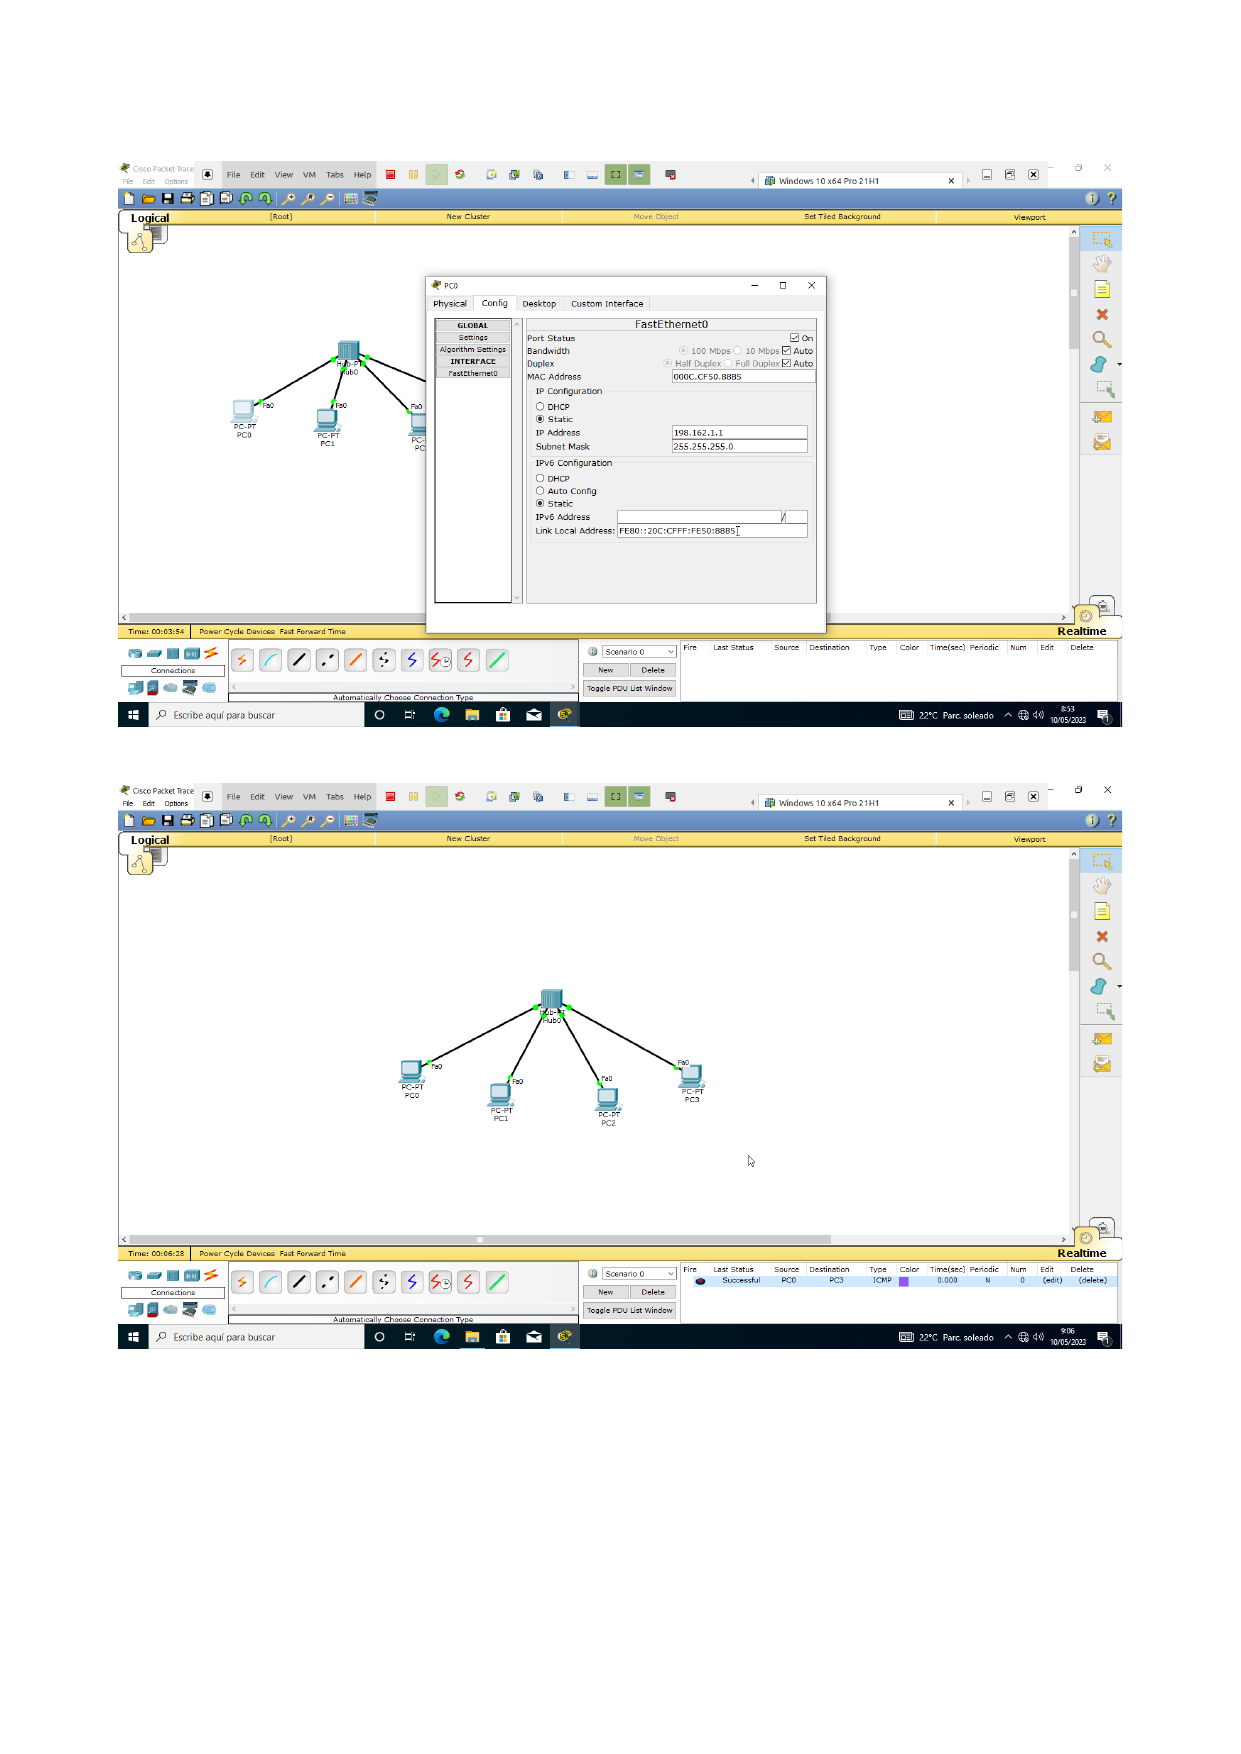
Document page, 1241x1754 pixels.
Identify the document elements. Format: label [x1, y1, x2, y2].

picture [118, 783, 1123, 1349]
picture [118, 161, 1123, 727]
